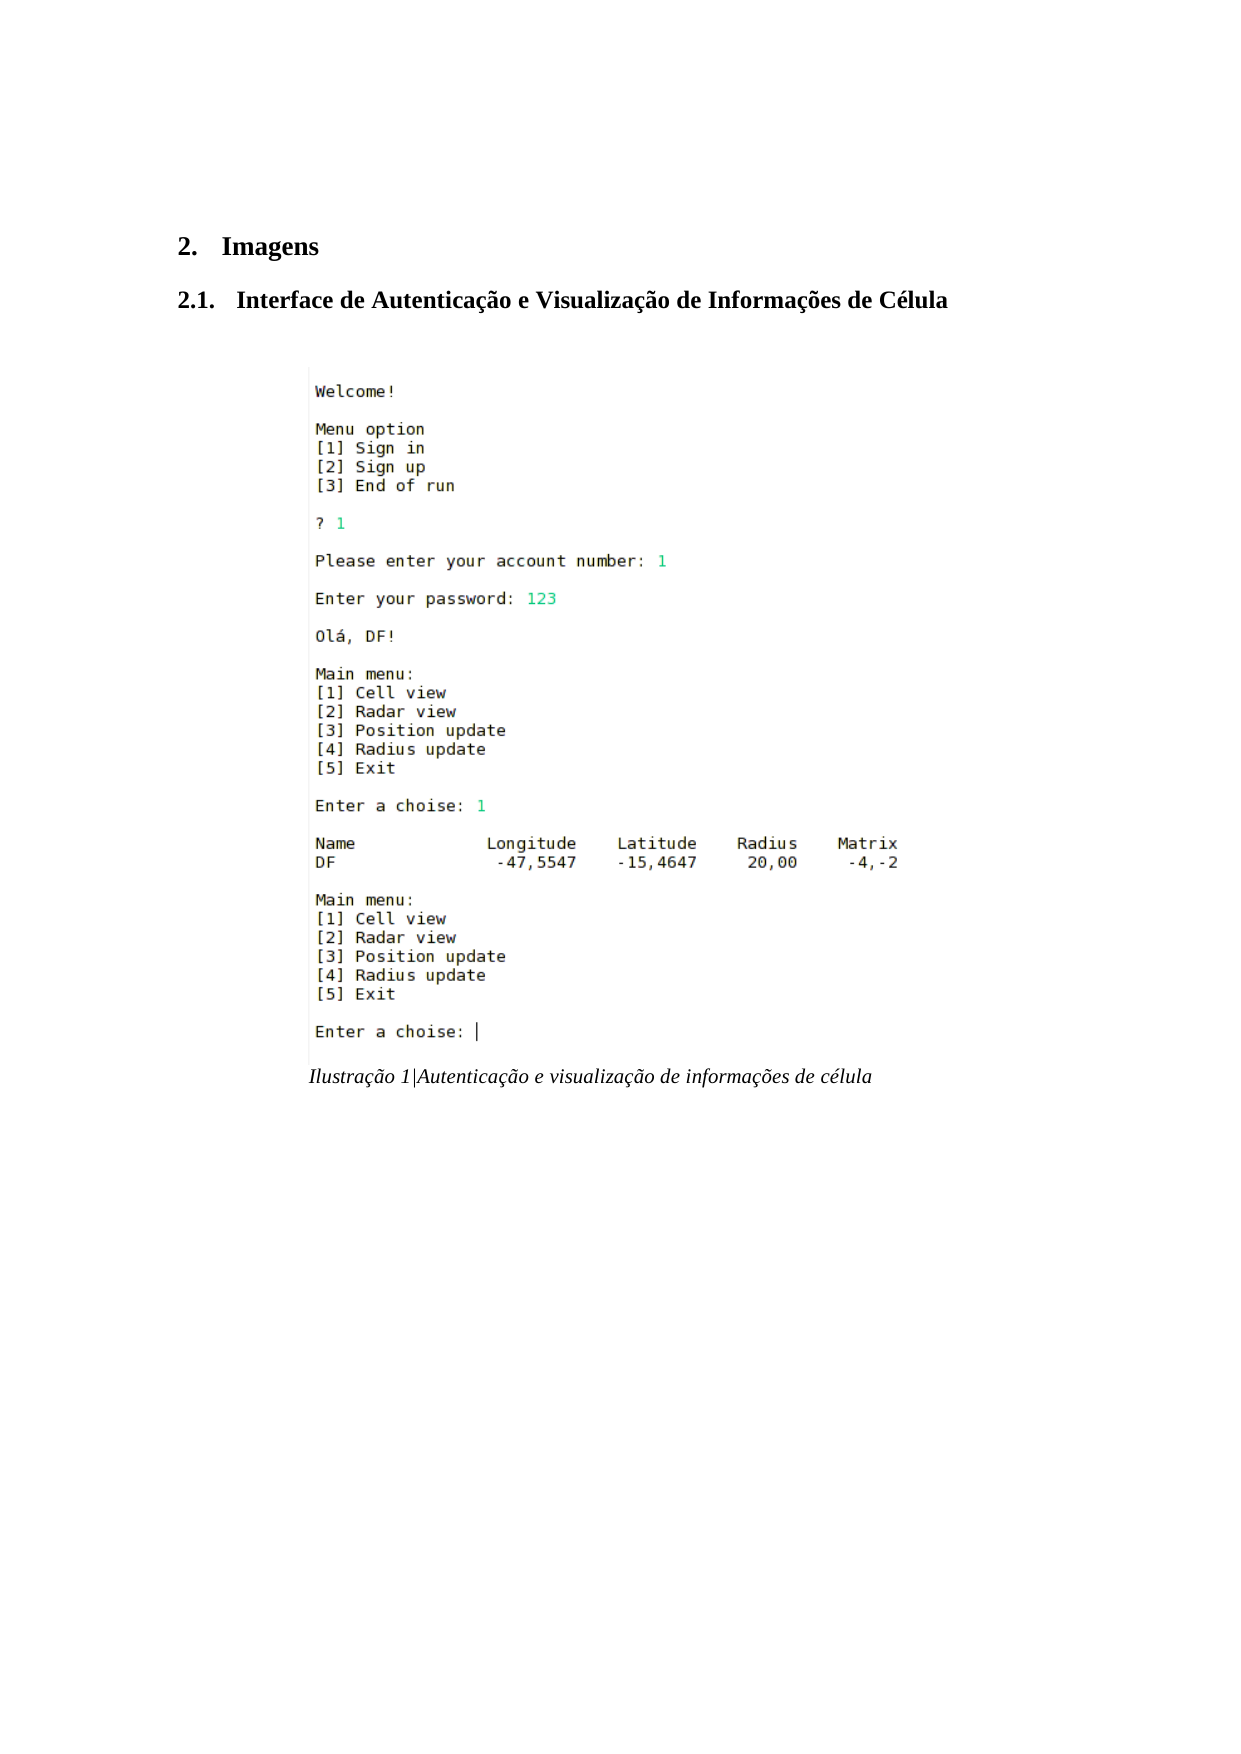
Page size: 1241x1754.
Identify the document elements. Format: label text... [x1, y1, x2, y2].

picture [308, 367, 932, 1065]
title Imagens [177, 231, 1063, 261]
title Interface de Autenticação e Visualização de Informações de Célula [177, 286, 1063, 314]
text Ilustração 1|Autenticação e visualização de informações de célula [308, 1065, 932, 1088]
